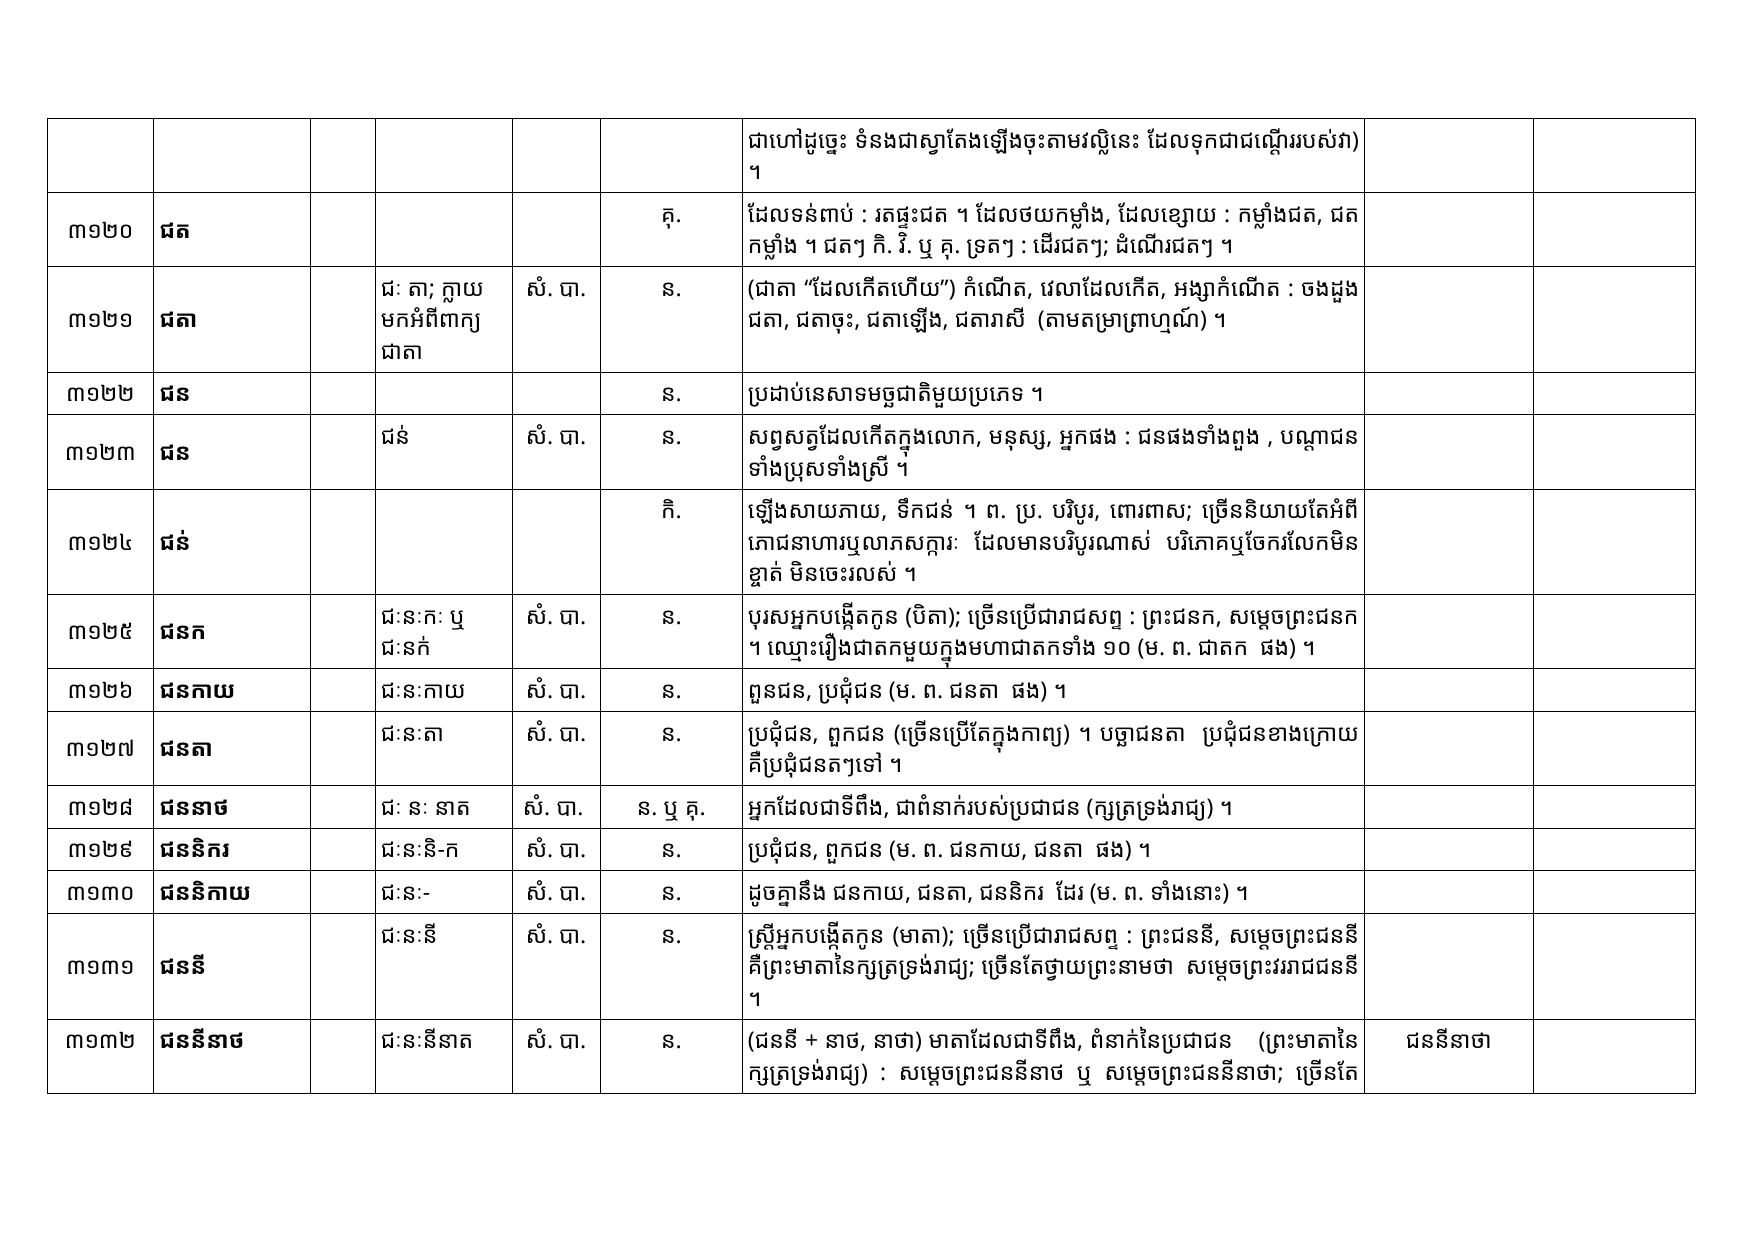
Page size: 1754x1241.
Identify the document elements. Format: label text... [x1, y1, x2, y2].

table_cell ជៈនៈនិ-ក [376, 829, 512, 870]
table_cell [1534, 373, 1695, 414]
table_cell សំ. បា. [513, 669, 600, 711]
table_cell [1534, 193, 1695, 266]
table_cell ៣១២៦ [48, 669, 153, 711]
table_cell [1365, 914, 1533, 1018]
table_cell ស្រ្តី​អ្នក​បង្កើត​កូន (មាតា); ច្រើន​ប្រើ​ជា​រាជ​សព្ទ : ព្រះ​ជននី, សម្ដេច​ព្រះ​ជននី គឺ​ព្រះ​មាតា​នៃ​ក្សត្រ​ទ្រង់​រាជ្យ; ច្រើន​តែ​ថ្វាយ​ព្រះ​នាម​ថា សម្ដេច​ព្រះ​វររាជ​ជននី ។ [743, 914, 1364, 1018]
table_cell [376, 373, 512, 414]
table_cell [1534, 914, 1695, 1018]
table_cell ន. [601, 595, 742, 668]
table_cell [1534, 415, 1695, 488]
table_cell ជននី [154, 914, 310, 1018]
table_cell [513, 490, 600, 594]
table_cell កិ. [601, 490, 742, 594]
table_cell ជតា [154, 267, 310, 372]
table_cell សំ. បា. [513, 712, 600, 785]
table_cell ៣១២៣ [48, 415, 153, 488]
table_cell ន. [601, 415, 742, 488]
table_cell សំ. បា. [513, 786, 600, 827]
table_cell ជននាថ [154, 786, 310, 827]
table_cell [1365, 193, 1533, 266]
table_cell ន. [601, 712, 742, 785]
table_cell (ជាតា “ដែល​កើត​ហើយ”) កំណើត, វេលា​ដែល​កើត, អង្សា​កំណើត : ចង​ដួង​ជតា, ជតា​ចុះ, ជតា​ឡើង, ជតា​រាសី (តាម​តម្រា​ព្រាហ្មណ៍) ។ [743, 267, 1364, 372]
table_cell [376, 490, 512, 594]
table_cell ឡើង​សាយ​ភាយ, ទឹក​ជន់ ។ ព. ប្រ. បរិបូរ, ពោរពាស; ច្រើន​និយាយ​តែ​អំពី​ភោជនាហារ​ឬ​លាភ​សក្ការៈ ដែល​មាន​បរិបូរ​ណាស់ បរិភោគ​ឬ​ចែក​រលែក​មិន​ខ្ចាត់ មិន​ចេះ​រលស់ ។ [743, 490, 1364, 594]
table_cell ជន់ [376, 415, 512, 488]
table_cell សំ. បា. [513, 914, 600, 1018]
table_cell ជៈនៈនី [376, 914, 512, 1018]
table_cell [1534, 490, 1695, 594]
table_cell ៣១២២ [48, 373, 153, 414]
table_cell [311, 119, 375, 192]
table_cell ន. [601, 669, 742, 711]
table_cell [311, 1020, 375, 1092]
table_cell [311, 595, 375, 668]
table_cell ជៈនៈ- [376, 871, 512, 913]
table_cell សព្វ​សត្វ​ដែល​កើត​ក្នុង​លោក, មនុស្ស, អ្នក​ផង : ជន​ផង​ទាំងពួង , បណ្ដា​ជន​ទាំង​ប្រុស​ទាំង​ស្រី ។ [743, 415, 1364, 488]
table_cell [311, 712, 375, 785]
table_cell ន. [601, 829, 742, 870]
table_cell ជៈ តា; ក្លាយ​មក​អំពី​ពាក្យ​ ជាតា [376, 267, 512, 372]
table_cell [1365, 119, 1533, 192]
table_cell [1534, 712, 1695, 785]
table_cell ដែល​ទន់​ពាប់ : រត​ផ្ទះ​ជត ។ ដែល​ថយ​កម្លាំង, ដែល​ខ្សោយ : កម្លាំង​ជត, ជត​កម្លាំង ។ ជត​ៗ កិ. វិ. ឬ គុ. ទ្រត​ៗ : ដើរ​ជត​ៗ; ដំណើរ​ជត​ៗ ។ [743, 193, 1364, 266]
table_cell [376, 119, 512, 192]
table_cell [1534, 595, 1695, 668]
table_cell [513, 119, 600, 192]
table_cell ន. ឬ គុ. [601, 786, 742, 827]
table_cell [1365, 415, 1533, 488]
table_cell ៣១២៥ [48, 595, 153, 668]
table_cell ប្រជុំ​ជន, ពួក​ជន (ច្រើន​ប្រើ​តែ​ក្នុង​កាព្យ) ។ បច្ឆាជនតា ប្រជុំ​ជន​ខាង​ក្រោយ គឺ​ប្រជុំ​ជន​ត​ៗ​ទៅ ។ [743, 712, 1364, 785]
table_cell ជន [154, 415, 310, 488]
table_cell ន. [601, 1020, 742, 1092]
table_cell ជៈនៈកៈ ឬ ជៈនក់ [376, 595, 512, 668]
table_cell ពួន​ជន, ប្រជុំ​ជន (ម. ព. ជនតា ផង) ។ [743, 669, 1364, 711]
table_cell [1365, 829, 1533, 870]
table_cell ៣១២៨ [48, 786, 153, 827]
table_cell បុរស​អ្នក​បង្កើត​កូន (បិតា); ច្រើន​ប្រើ​ជា​រាជ​សព្ទ : ព្រះ​ជនក, សម្ដេច​ព្រះ​ជនក ។ ឈ្មោះ​រឿង​ជាតក​មួយ​ក្នុង​មហា​ជាតក​ទាំង ១០ (ម. ព. ជាតក ផង) ។ [743, 595, 1364, 668]
table_cell [311, 914, 375, 1018]
table_cell ជនតា [154, 712, 310, 785]
table_cell [311, 871, 375, 913]
table_cell សំ. បា. [513, 267, 600, 372]
table_cell អ្នក​ដែល​ជា​ទី​ពឹង, ជា​ពំនាក់​របស់​ប្រជាជន (ក្សត្រ​ទ្រង់​រាជ្យ) ។ [743, 786, 1364, 827]
table_cell [311, 786, 375, 827]
table_cell [1534, 871, 1695, 913]
table_cell [1365, 669, 1533, 711]
table_cell ជត [154, 193, 310, 266]
table_cell ៣១២៤ [48, 490, 153, 594]
table_cell សំ. បា. [513, 1020, 600, 1092]
table_cell [1365, 373, 1533, 414]
table_cell [1365, 267, 1533, 372]
table_cell ៣១២៩ [48, 829, 153, 870]
table_cell [1534, 669, 1695, 711]
table_cell ន. [601, 871, 742, 913]
table_cell ជៈ នៈ នាត [376, 786, 512, 827]
table_cell [513, 373, 600, 414]
table_cell ប្រដាប់​នេសាទ​មច្ឆជាតិ​មួយ​ប្រភេទ ។ [743, 373, 1364, 414]
table_cell [311, 267, 375, 372]
table_cell ៣១៣១ [48, 914, 153, 1018]
table_cell [1365, 786, 1533, 827]
table_cell ជននិកាយ [154, 871, 310, 913]
table_cell ជៈនៈកាយ [376, 669, 512, 711]
table_cell ជន [154, 373, 310, 414]
table_cell ដូច​គ្នា​នឹង ជនកាយ, ជនតា, ជននិករ ដែរ (ម. ព. ទាំង​នោះ) ។ [743, 871, 1364, 913]
table_cell [1534, 786, 1695, 827]
table_cell ជននីនាថា [1365, 1020, 1533, 1092]
table_cell [376, 193, 512, 266]
table_cell [1534, 267, 1695, 372]
table_cell សំ. បា. [513, 829, 600, 870]
table_cell វល្លិ​មួយ​ប្រភេទ រាង​សំប៉ែត កង្កាញ់​ផ្នត់​ៗ ច្រើន​ដុះ​វារ​ឡើង​ដើម​ឈើ​ធំ​ៗ (បាន​ជា​ហៅ​ដូច្នេះ ទំនង​ជា​ស្វា​តែង​ឡើង​ចុះ​តាម​វល្លិ​នេះ ដែល​ទុក​ជា​ជណ្ដើរ​របស់​វា) ។ [743, 119, 1364, 192]
table_cell ជៈនៈតា [376, 712, 512, 785]
table_cell ន. [601, 267, 742, 372]
table_cell [48, 119, 153, 192]
table_cell ជននីនាថ [154, 1020, 310, 1092]
table_cell [1365, 871, 1533, 913]
table_cell [1365, 595, 1533, 668]
table_cell សំ. បា. [513, 871, 600, 913]
table_cell ប្រជុំ​ជន, ពួក​ជន (ម. ព. ជនកាយ, ជនតា ផង) ។ [743, 829, 1364, 870]
table_cell ៣១២០ [48, 193, 153, 266]
table_cell [311, 669, 375, 711]
table_cell ន. [601, 914, 742, 1018]
table_cell (ជននី + នាថ, នាថា) មាតា​ដែល​ជា​ទីពឹង, ពំនាក់​នៃ​ប្រជាជន (ព្រះ​មាតា​នៃ​ក្សត្រ​ទ្រង់​រាជ្យ) : សម្ដេច​ព្រះ​ជននីនាថ ឬ សម្ដេច​ព្រះ​ជននីនាថា; ច្រើន​តែ​ [743, 1020, 1364, 1092]
table_cell [311, 415, 375, 488]
table_cell [311, 490, 375, 594]
table_cell [513, 193, 600, 266]
table_cell ៣១២១ [48, 267, 153, 372]
table_cell ជន់ [154, 490, 310, 594]
table_cell [1534, 119, 1695, 192]
table_cell [601, 119, 742, 192]
table_cell ៣១៣២ [48, 1020, 153, 1092]
table_cell ន. [601, 373, 742, 414]
table_cell ជនក [154, 595, 310, 668]
table_cell ៣១២៧ [48, 712, 153, 785]
table_cell [1534, 829, 1695, 870]
table_cell [154, 119, 310, 192]
table_cell ជននិករ [154, 829, 310, 870]
table_cell [311, 829, 375, 870]
table_cell ជនកាយ [154, 669, 310, 711]
table_cell [1365, 712, 1533, 785]
table_cell [1534, 1020, 1695, 1092]
table_cell [311, 373, 375, 414]
table_cell សំ. បា. [513, 415, 600, 488]
table_cell គុ. [601, 193, 742, 266]
table_cell [1365, 490, 1533, 594]
table_cell សំ. បា. [513, 595, 600, 668]
table_cell ៣១៣០ [48, 871, 153, 913]
table_cell ជៈនៈនីនាត [376, 1020, 512, 1092]
table_cell [311, 193, 375, 266]
